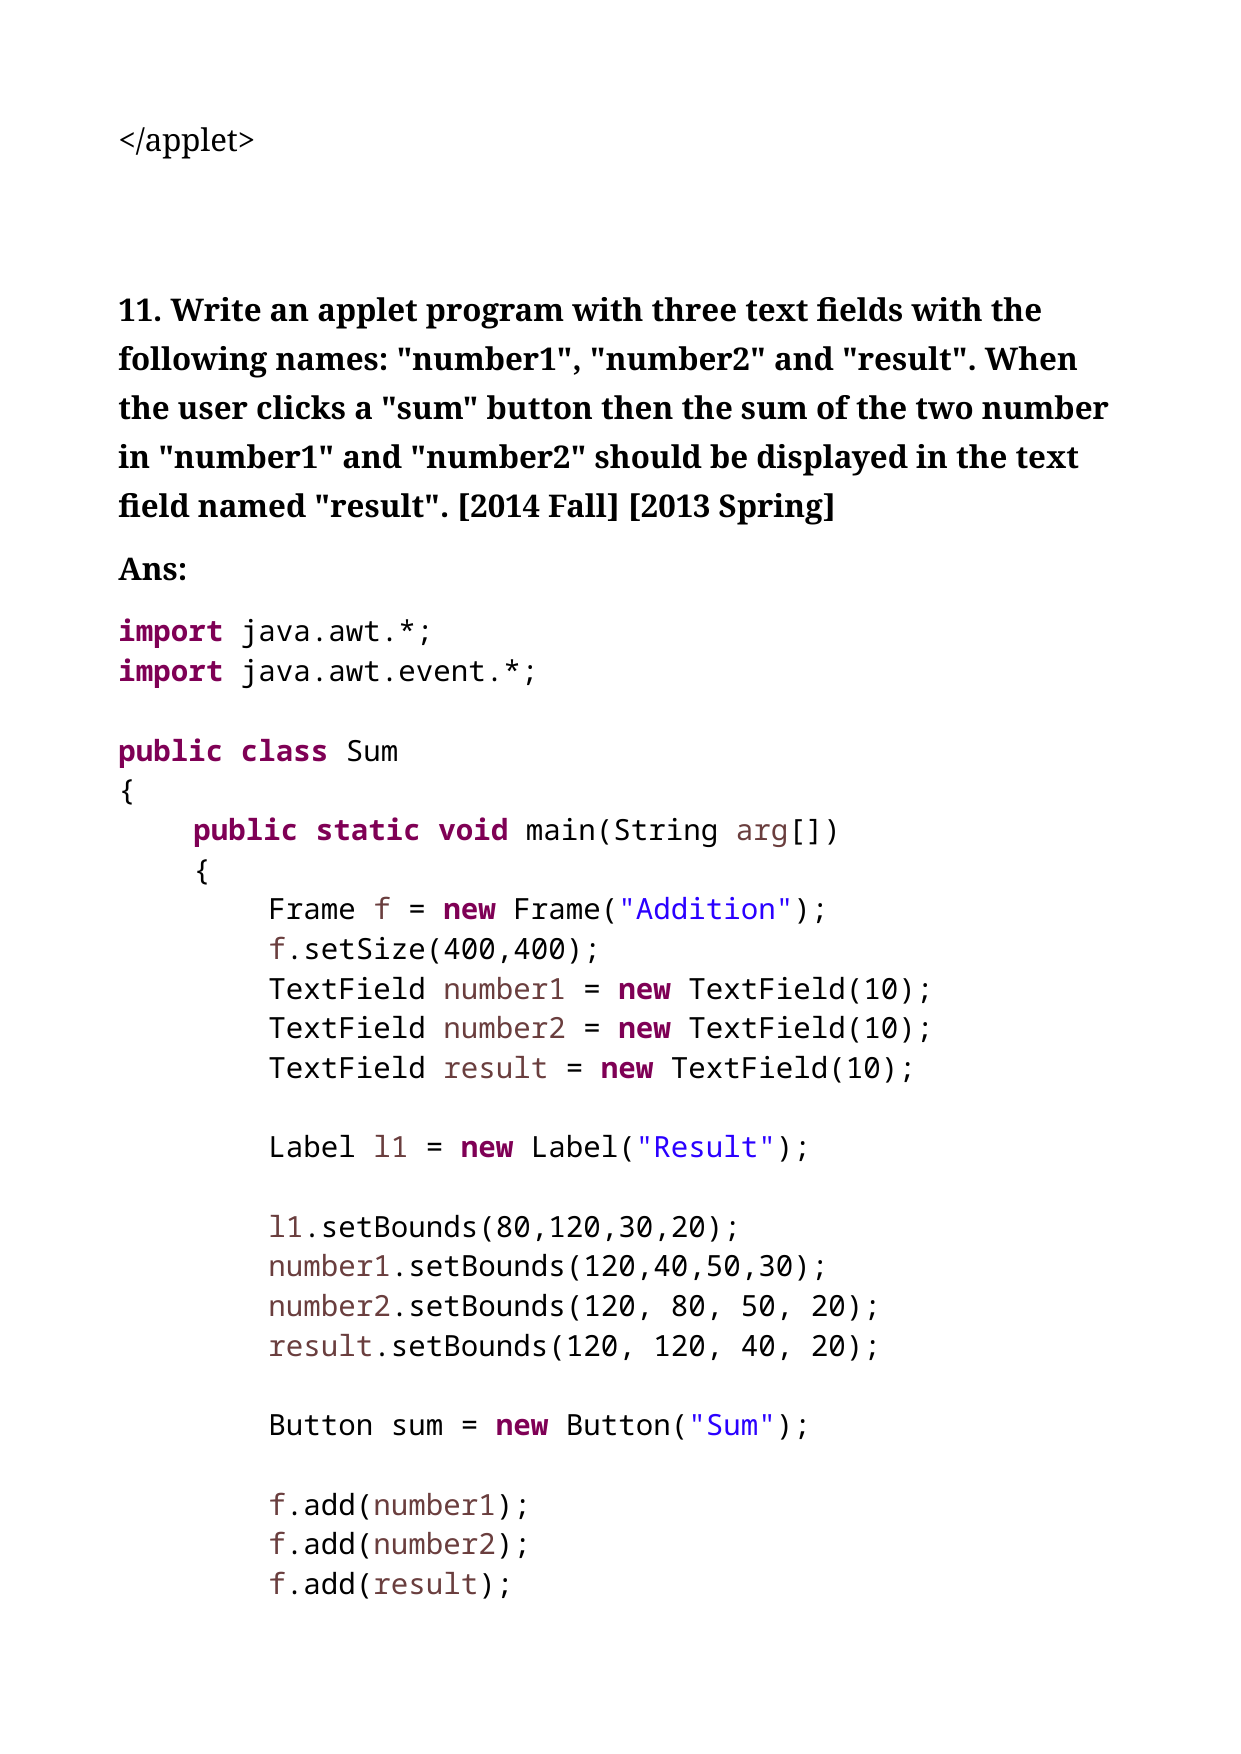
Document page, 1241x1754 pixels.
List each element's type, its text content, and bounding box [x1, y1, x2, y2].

text number2.setBounds(120, 80, 50, 20); [118, 1285, 1122, 1325]
text { [118, 769, 1122, 809]
text { [118, 849, 1122, 888]
text TextField number2 = new TextField(10); [118, 1008, 1122, 1047]
text Label l1 = new Label("Result"); [118, 1127, 1122, 1166]
text number1.setBounds(120,40,50,30); [118, 1246, 1122, 1285]
text 11. Write an applet program with three text fields with the following names: "number1", "number2" and "result". When the user clicks a "sum" button then the sum of the two number in "number1" and "number2" should be displayed in the text field named "result". [2014 Fall] [2013 Spring] [118, 288, 1122, 526]
text </applet> [118, 118, 1122, 161]
text TextField result = new TextField(10); [118, 1047, 1122, 1087]
text f.add(result); [118, 1563, 1122, 1603]
text Ans: [118, 547, 1122, 590]
text f.add(number2); [118, 1523, 1122, 1563]
text l1.setBounds(80,120,30,20); [118, 1206, 1122, 1246]
text result.setBounds(120, 120, 40, 20); [118, 1325, 1122, 1365]
text Frame f = new Frame("Addition"); [118, 888, 1122, 928]
text f.setSize(400,400); [118, 928, 1122, 968]
text TextField number1 = new TextField(10); [118, 968, 1122, 1008]
text import java.awt.*; [118, 611, 1122, 650]
text public static void main(String arg[]) [118, 809, 1122, 849]
text Button sum = new Button("Sum"); [118, 1404, 1122, 1444]
text import java.awt.event.*; [118, 650, 1122, 690]
text public class Sum [118, 730, 1122, 769]
text f.add(number1); [118, 1484, 1122, 1523]
